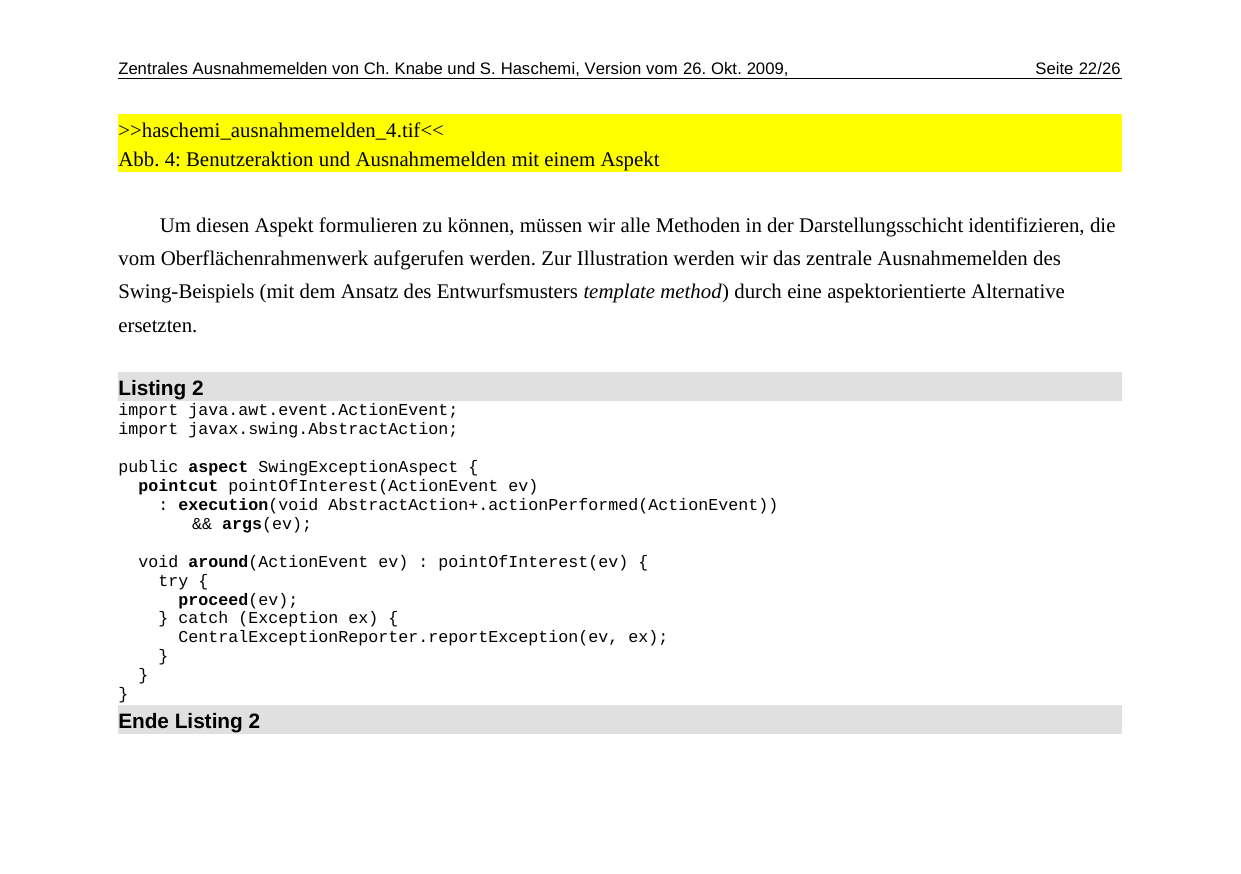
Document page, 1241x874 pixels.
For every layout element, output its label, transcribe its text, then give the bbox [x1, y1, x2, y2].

text } [118, 648, 1122, 667]
text Abb. 4: Benutzeraktion und Ausnahmemelden mit einem Aspekt [118, 143, 1122, 172]
text pointcut pointOfInterest(ActionEvent ev) [118, 477, 1122, 496]
text import java.awt.event.ActionEvent; [118, 401, 1122, 420]
text Listing 2 [118, 372, 1122, 401]
text try { [118, 572, 1122, 591]
text && args(ev); [118, 515, 1122, 534]
text CentralExceptionReporter.reportException(ev, ex); [118, 629, 1122, 648]
text } [118, 667, 1122, 686]
text import javax.swing.AbstractAction; [118, 420, 1122, 439]
text Um diesen Aspekt formulieren zu können, müssen wir alle Methoden in der Darstellungsschicht identifizieren, die vom Oberflächenrahmenwerk aufgerufen werden. Zur Illustration werden wir das zentrale Ausnahmemelden des Swing-Beispiels (mit dem Ansatz des Entwurfsmusters template method) durch eine aspektorientierte Alternative ersetzten. [118, 206, 1122, 339]
text proceed(ev); [118, 591, 1122, 610]
text } catch (Exception ex) { [118, 610, 1122, 629]
text void around(ActionEvent ev) : pointOfInterest(ev) { [118, 553, 1122, 572]
text public aspect SwingExceptionAspect { [118, 458, 1122, 477]
text >>haschemi_ausnahmemelden_4.tif<< [118, 114, 1122, 143]
text : execution(void AbstractAction+.actionPerformed(ActionEvent)) [118, 496, 1122, 515]
text } [118, 686, 1122, 705]
text Ende Listing 2 [118, 705, 1122, 734]
